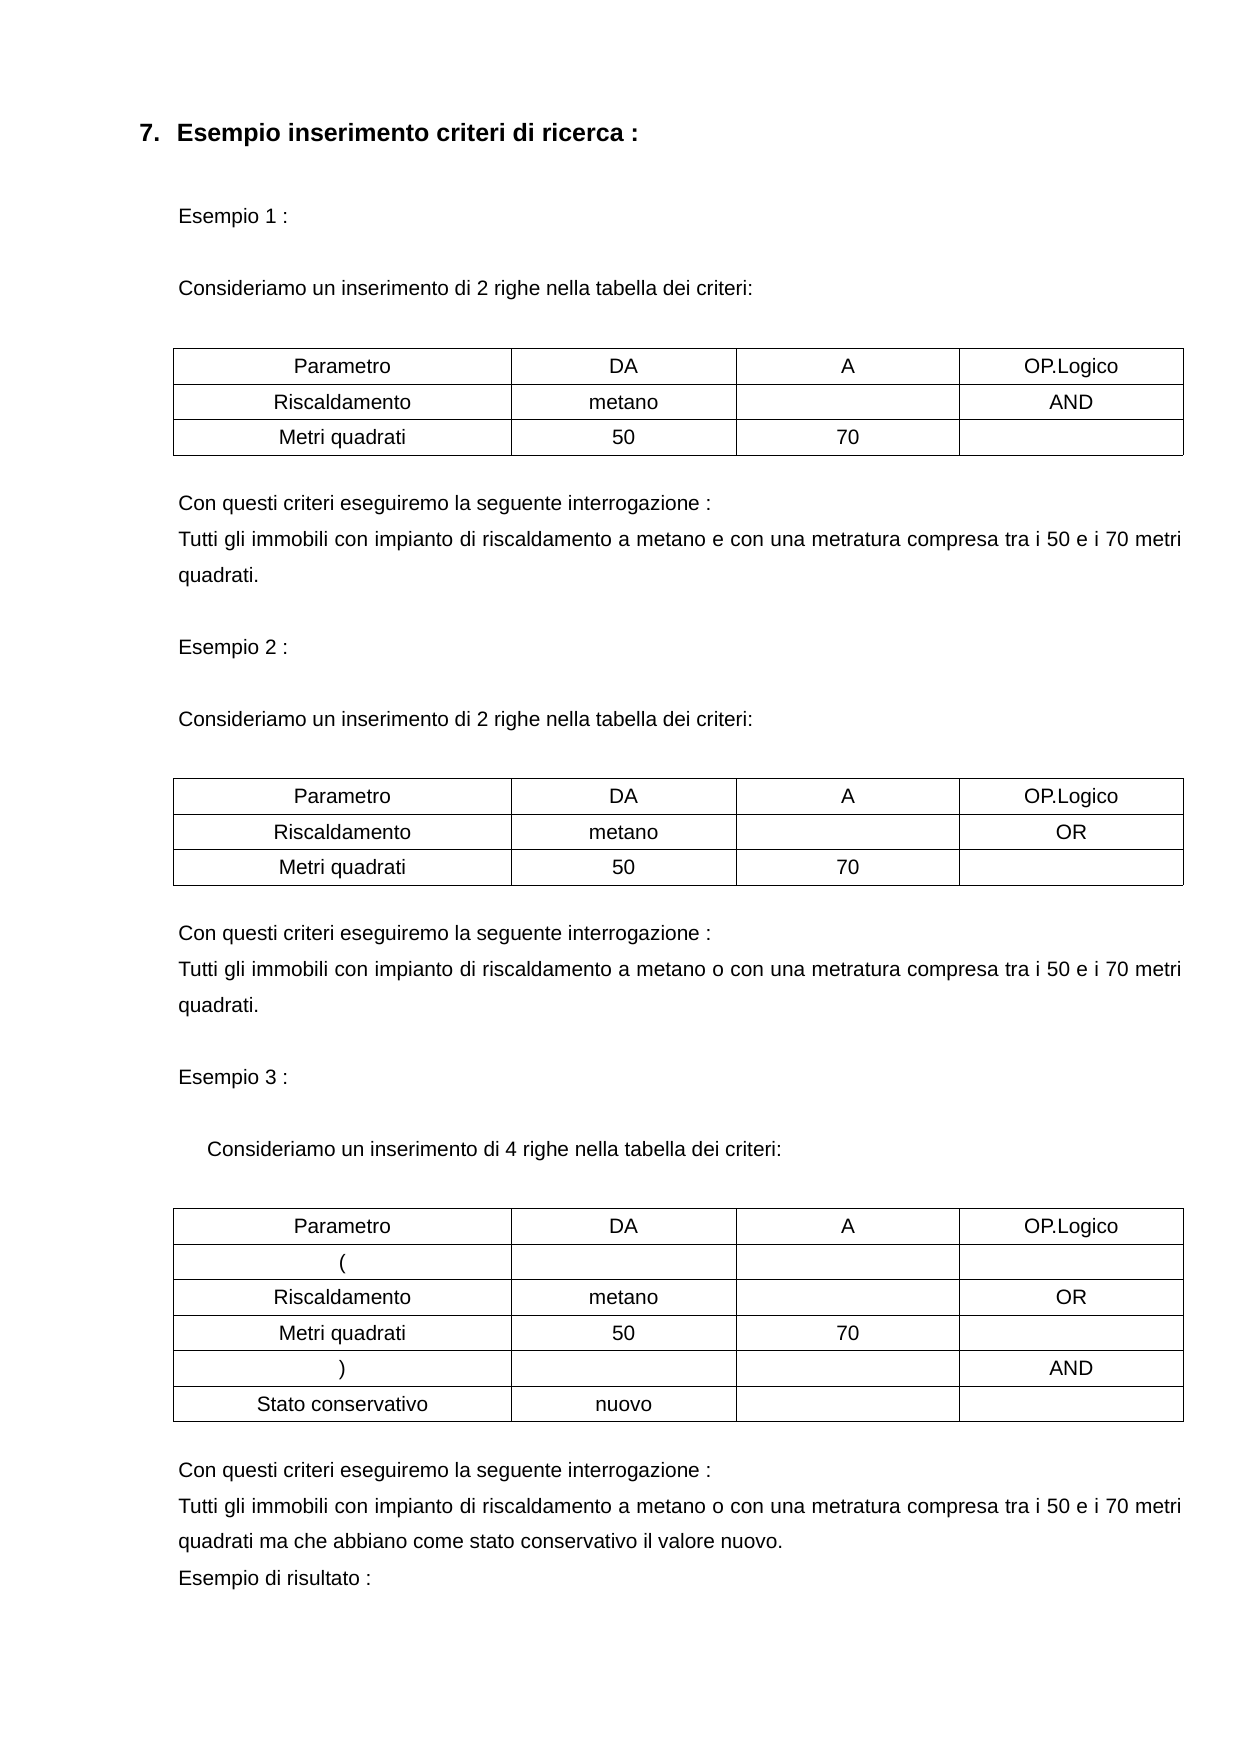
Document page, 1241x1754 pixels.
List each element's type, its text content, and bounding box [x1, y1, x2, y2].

table_cell [512, 1245, 736, 1279]
text Esempio 2 : [178, 634, 1183, 658]
table_header A [737, 349, 959, 384]
table_cell Metri quadrati [174, 850, 511, 885]
table_cell metano [512, 815, 736, 849]
table_cell ( [174, 1245, 511, 1279]
table_header OP.Logico [960, 349, 1183, 384]
table_header DA [512, 349, 736, 384]
table_cell [737, 815, 959, 849]
table_header DA [512, 779, 736, 814]
list Esempio 1 : [178, 204, 1183, 228]
table_cell metano [512, 1280, 736, 1315]
table_cell Metri quadrati [174, 1316, 511, 1350]
table_cell Stato conservativo [174, 1387, 511, 1421]
table_cell 70 [737, 1316, 959, 1350]
table_cell 50 [512, 1316, 736, 1350]
table_cell Metri quadrati [174, 420, 511, 455]
table_cell [960, 420, 1183, 455]
table_header A [737, 1209, 959, 1244]
table_cell ) [174, 1351, 511, 1386]
table_cell Riscaldamento [174, 815, 511, 849]
table_cell OR [960, 815, 1183, 849]
list Esempio inserimento criteri di ricerca : [139, 118, 1183, 147]
list Consideriamo un inserimento di 2 righe nella tabella dei criteri: [178, 276, 1183, 300]
table_cell 50 [512, 850, 736, 885]
table_cell [737, 1245, 959, 1279]
table_header Parametro [174, 779, 511, 814]
table_cell [737, 1280, 959, 1315]
table_cell [737, 385, 959, 419]
table_cell Riscaldamento [174, 1280, 511, 1315]
text Consideriamo un inserimento di 2 righe nella tabella dei criteri: [178, 706, 1183, 730]
table_header OP.Logico [960, 1209, 1183, 1244]
text Con questi criteri eseguiremo la seguente interrogazione : [178, 1457, 1183, 1481]
table_header DA [512, 1209, 736, 1244]
table_cell AND [960, 385, 1183, 419]
table_cell [960, 850, 1183, 885]
table_header Parametro [174, 1209, 511, 1244]
text Esempio di risultato : [178, 1565, 1183, 1589]
text Tutti gli immobili con impianto di riscaldamento a metano o con una metratura compresa tra i 50 e i 70 metri quadrati ma che abbiano come stato conservativo il valore nuovo. [178, 1493, 1183, 1553]
table_cell [512, 1351, 736, 1386]
table_header A [737, 779, 959, 814]
table_cell OR [960, 1280, 1183, 1315]
table_cell metano [512, 385, 736, 419]
table_cell [960, 1387, 1183, 1421]
text Con questi criteri eseguiremo la seguente interrogazione : [178, 491, 1183, 515]
table_cell [737, 1351, 959, 1386]
table_cell [960, 1245, 1183, 1279]
table_cell nuovo [512, 1387, 736, 1421]
table_cell 50 [512, 420, 736, 455]
table_cell Riscaldamento [174, 385, 511, 419]
text Tutti gli immobili con impianto di riscaldamento a metano e con una metratura compresa tra i 50 e i 70 metri quadrati. [178, 527, 1183, 587]
text Esempio 3 : [178, 1064, 1183, 1088]
table_cell 70 [737, 850, 959, 885]
text Con questi criteri eseguiremo la seguente interrogazione : [178, 921, 1183, 945]
table_cell AND [960, 1351, 1183, 1386]
table_cell 70 [737, 420, 959, 455]
table_cell [960, 1316, 1183, 1350]
table_header Parametro [174, 349, 511, 384]
text Consideriamo un inserimento di 4 righe nella tabella dei criteri: [178, 1136, 1183, 1160]
table_header OP.Logico [960, 779, 1183, 814]
text Tutti gli immobili con impianto di riscaldamento a metano o con una metratura compresa tra i 50 e i 70 metri quadrati. [178, 957, 1183, 1017]
table_cell [737, 1387, 959, 1421]
